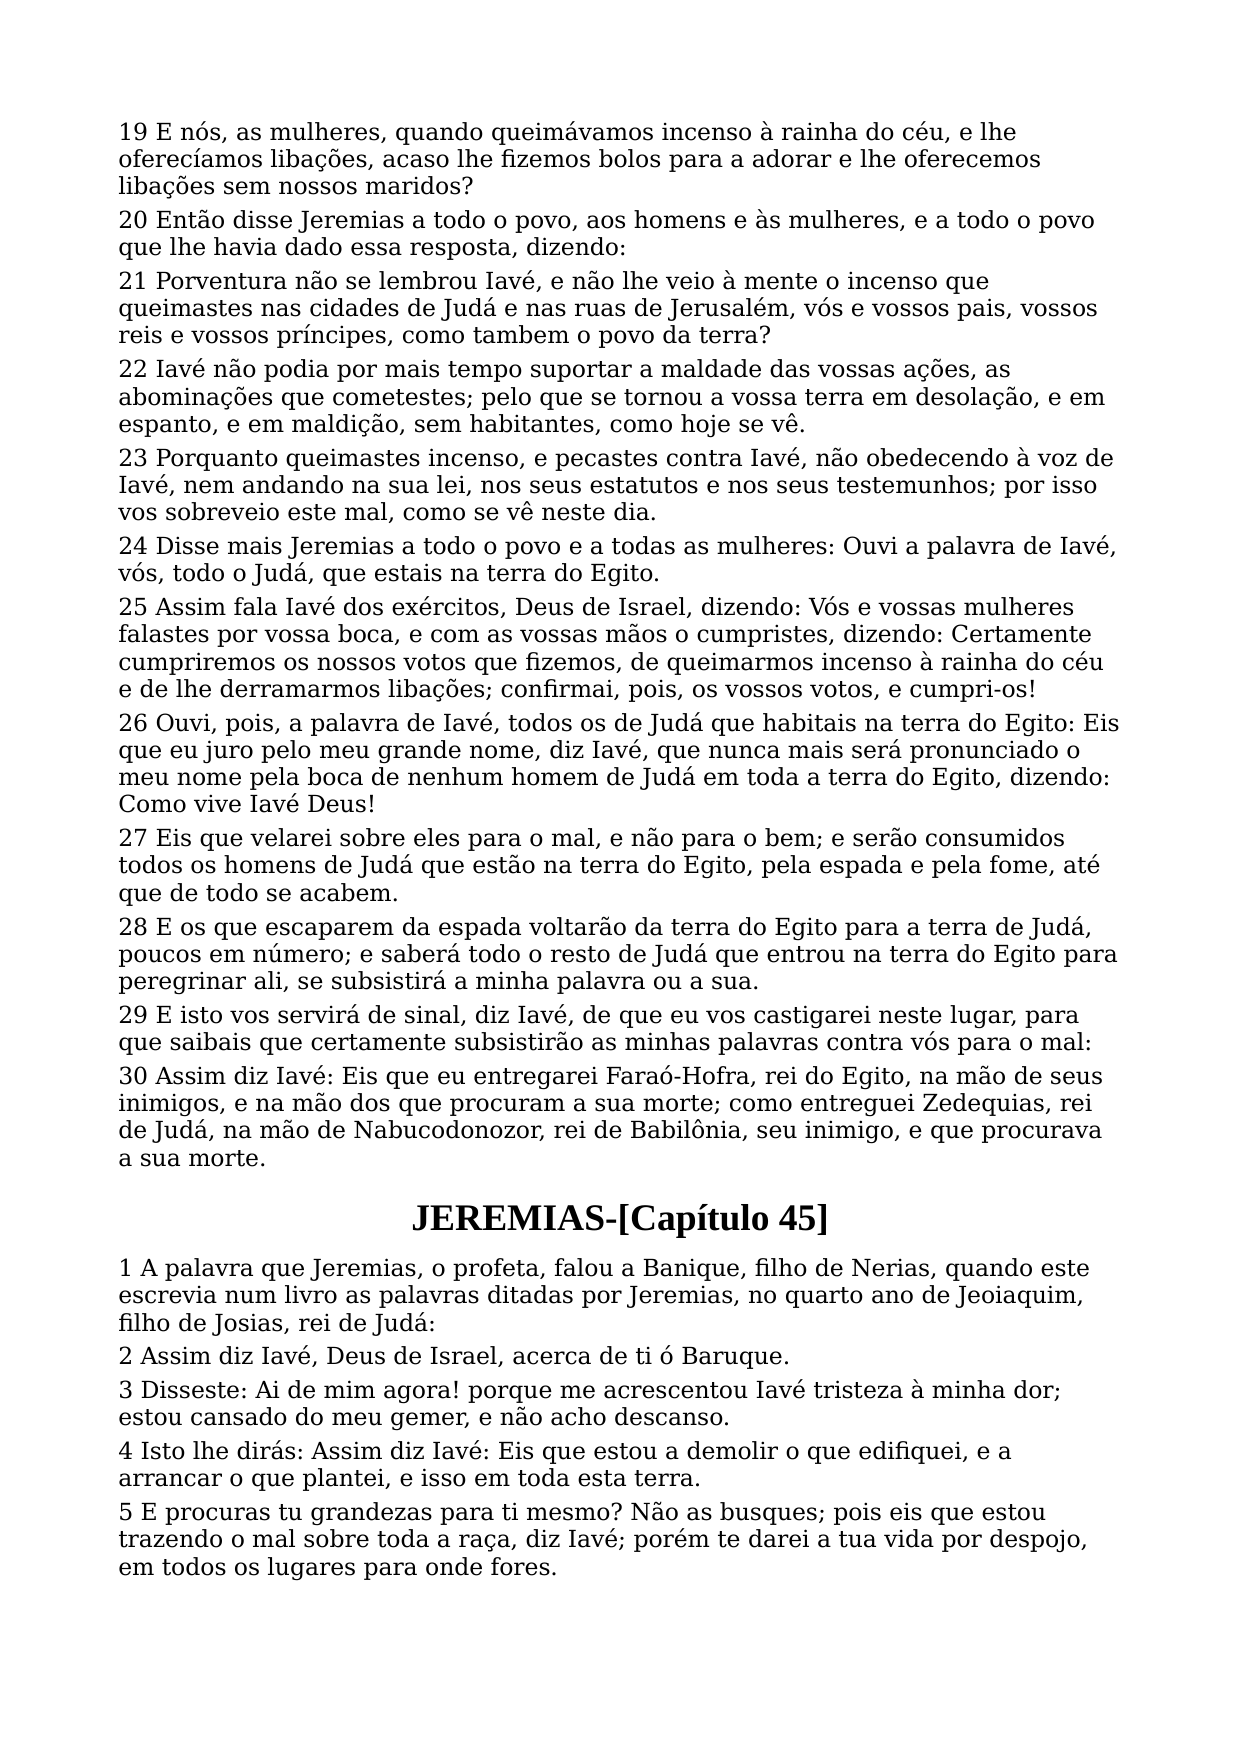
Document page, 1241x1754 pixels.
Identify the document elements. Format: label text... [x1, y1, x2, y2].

text 27 Eis que velarei sobre eles para o mal, e não para o bem; e serão consumidos todos os homens de Judá que estão na terra do Egito, pela espada e pela fome, até que de todo se acabem. [118, 825, 1122, 907]
text 30 Assim diz Iavé: Eis que eu entregarei Faraó-Hofra, rei do Egito, na mão de seus inimigos, e na mão dos que procuram a sua morte; como entreguei Zedequias, rei de Judá, na mão de Nabucodonozor, rei de Babilônia, seu inimigo, e que procurava a sua morte. [118, 1062, 1122, 1172]
text 3 Disseste: Ai de mim agora! porque me acrescentou Iavé tristeza à minha dor; estou cansado do meu gemer, e não acho descanso. [118, 1377, 1122, 1431]
text 21 Porventura não se lembrou Iavé, e não lhe veio à mente o incenso que queimastes nas cidades de Judá e nas ruas de Jerusalém, vós e vossos pais, vossos reis e vossos príncipes, como tambem o povo da terra? [118, 267, 1122, 349]
text 24 Disse mais Jeremias a todo o povo e a todas as mulheres: Ouvi a palavra de Iavé, vós, todo o Judá, que estais na terra do Egito. [118, 532, 1122, 587]
text 19 E nós, as mulheres, quando queimávamos incenso à rainha do céu, e lhe oferecíamos libações, acaso lhe fizemos bolos para a adorar e lhe oferecemos libações sem nossos maridos? [118, 118, 1122, 200]
text 4 Isto lhe dirás: Assim diz Iavé: Eis que estou a demolir o que edifiquei, e a arrancar o que plantei, e isso em toda esta terra. [118, 1438, 1122, 1492]
text 1 A palavra que Jeremias, o profeta, falou a Banique, filho de Nerias, quando este escrevia num livro as palavras ditadas por Jeremias, no quarto ano de Jeoiaquim, filho de Josias, rei de Judá: [118, 1254, 1122, 1336]
text 29 E isto vos servirá de sinal, diz Iavé, de que eu vos castigarei neste lugar, para que saibais que certamente subsistirão as minhas palavras contra vós para o mal: [118, 1001, 1122, 1056]
text 5 E procuras tu grandezas para ti mesmo? Não as busques; pois eis que estou trazendo o mal sobre toda a raça, diz Iavé; porém te darei a tua vida por despojo, em todos os lugares para onde fores. [118, 1499, 1122, 1581]
text 26 Ouvi, pois, a palavra de Iavé, todos os de Judá que habitais na terra do Egito: Eis que eu juro pelo meu grande nome, diz Iavé, que nunca mais será pronunciado o meu nome pela boca de nenhum homem de Judá em toda a terra do Egito, dizendo: Como vive Iavé Deus! [118, 709, 1122, 818]
subtitle JEREMIAS-[Capítulo 45] [118, 1196, 1122, 1239]
text 20 Então disse Jeremias a todo o povo, aos homens e às mulheres, e a todo o povo que lhe havia dado essa resposta, dizendo: [118, 206, 1122, 261]
text 25 Assim fala Iavé dos exércitos, Deus de Israel, dizendo: Vós e vossas mulheres falastes por vossa boca, e com as vossas mãos o cumpristes, dizendo: Certamente cumpriremos os nossos votos que fizemos, de queimarmos incenso à rainha do céu e de lhe derramarmos libações; confirmai, pois, os vossos votos, e cumpri-os! [118, 593, 1122, 703]
text 28 E os que escaparem da espada voltarão da terra do Egito para a terra de Judá, poucos em número; e saberá todo o resto de Judá que entrou na terra do Egito para peregrinar ali, se subsistirá a minha palavra ou a sua. [118, 913, 1122, 995]
text 22 Iavé não podia por mais tempo suportar a maldade das vossas ações, as abominações que cometestes; pelo que se tornou a vossa terra em desolação, e em espanto, e em maldição, sem habitantes, como hoje se vê. [118, 356, 1122, 438]
text 2 Assim diz Iavé, Deus de Israel, acerca de ti ó Baruque. [118, 1343, 1122, 1370]
text 23 Porquanto queimastes incenso, e pecastes contra Iavé, não obedecendo à voz de Iavé, nem andando na sua lei, nos seus estatutos e nos seus testemunhos; por isso vos sobreveio este mal, como se vê neste dia. [118, 444, 1122, 526]
